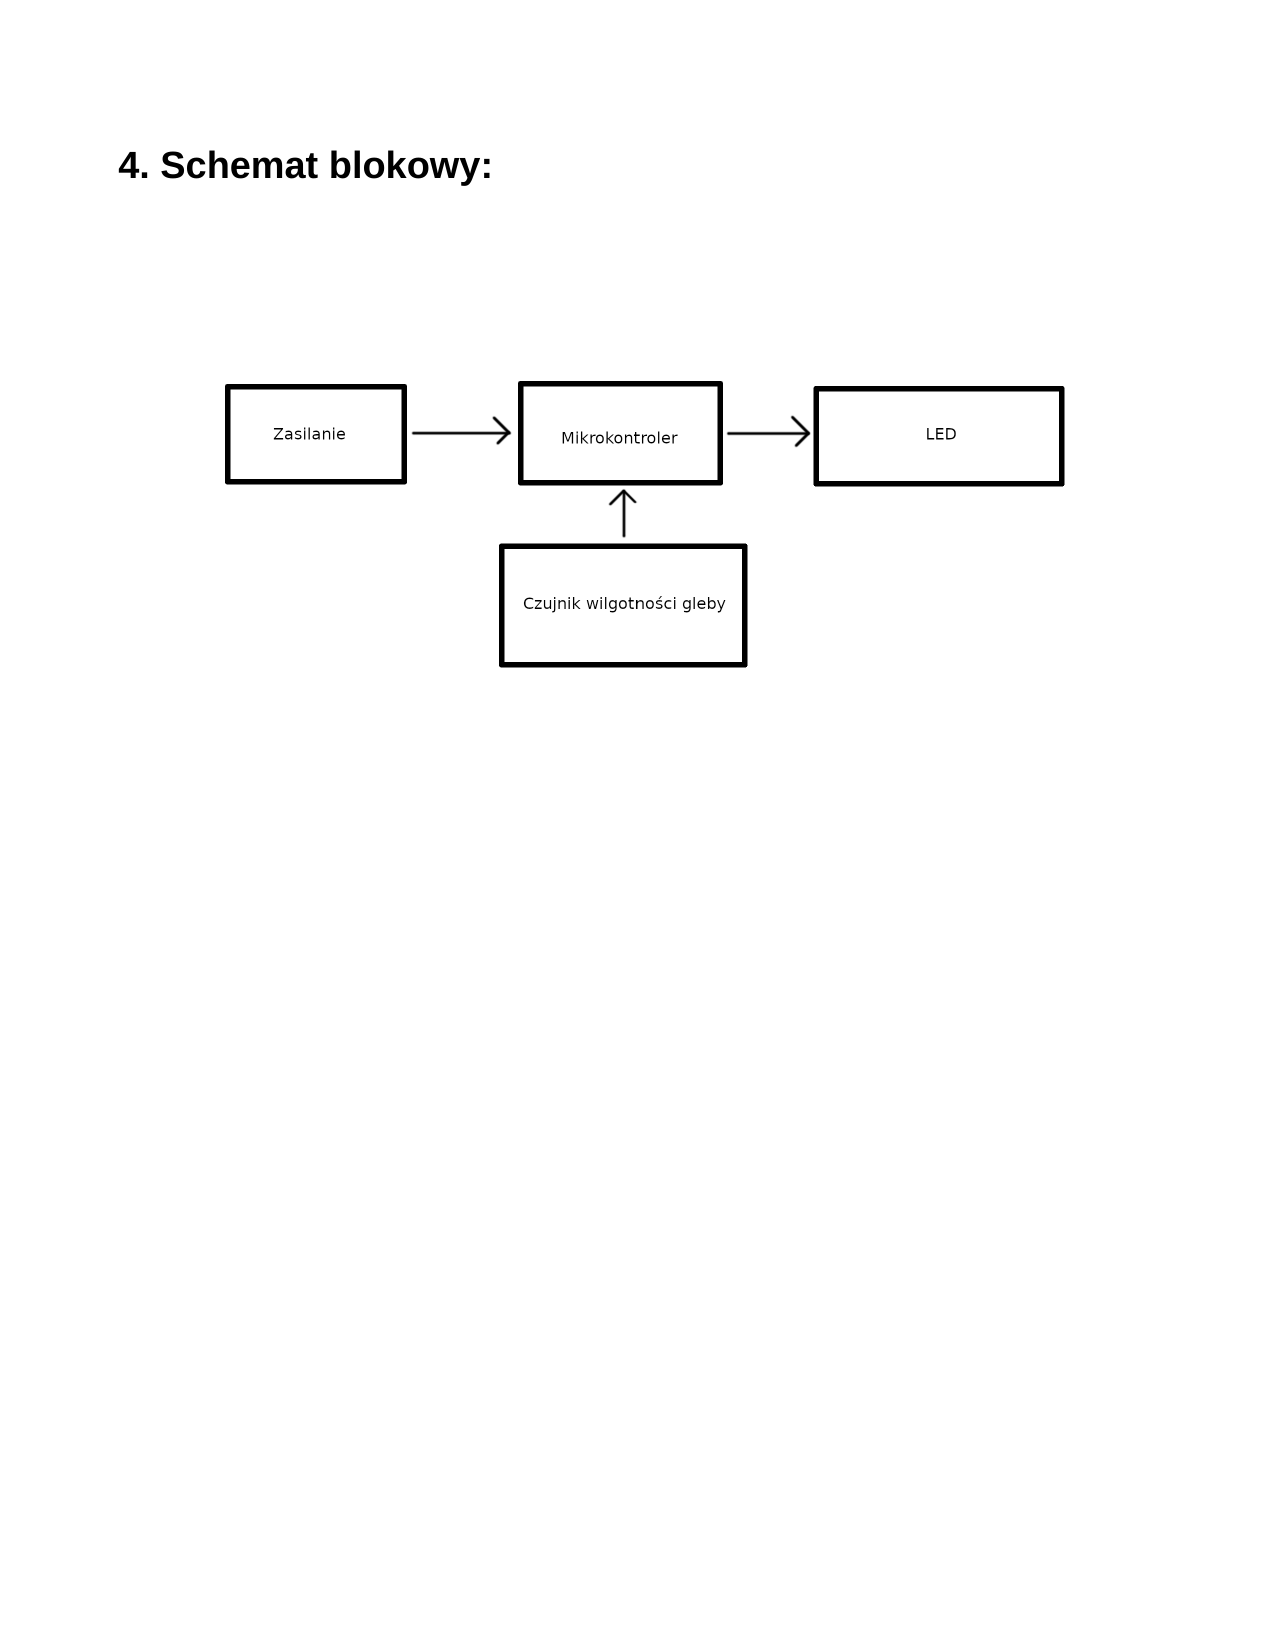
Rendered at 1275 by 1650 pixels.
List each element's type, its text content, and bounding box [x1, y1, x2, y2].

picture [157, 199, 1118, 740]
subtitle 4. Schemat blokowy: [118, 143, 1157, 187]
